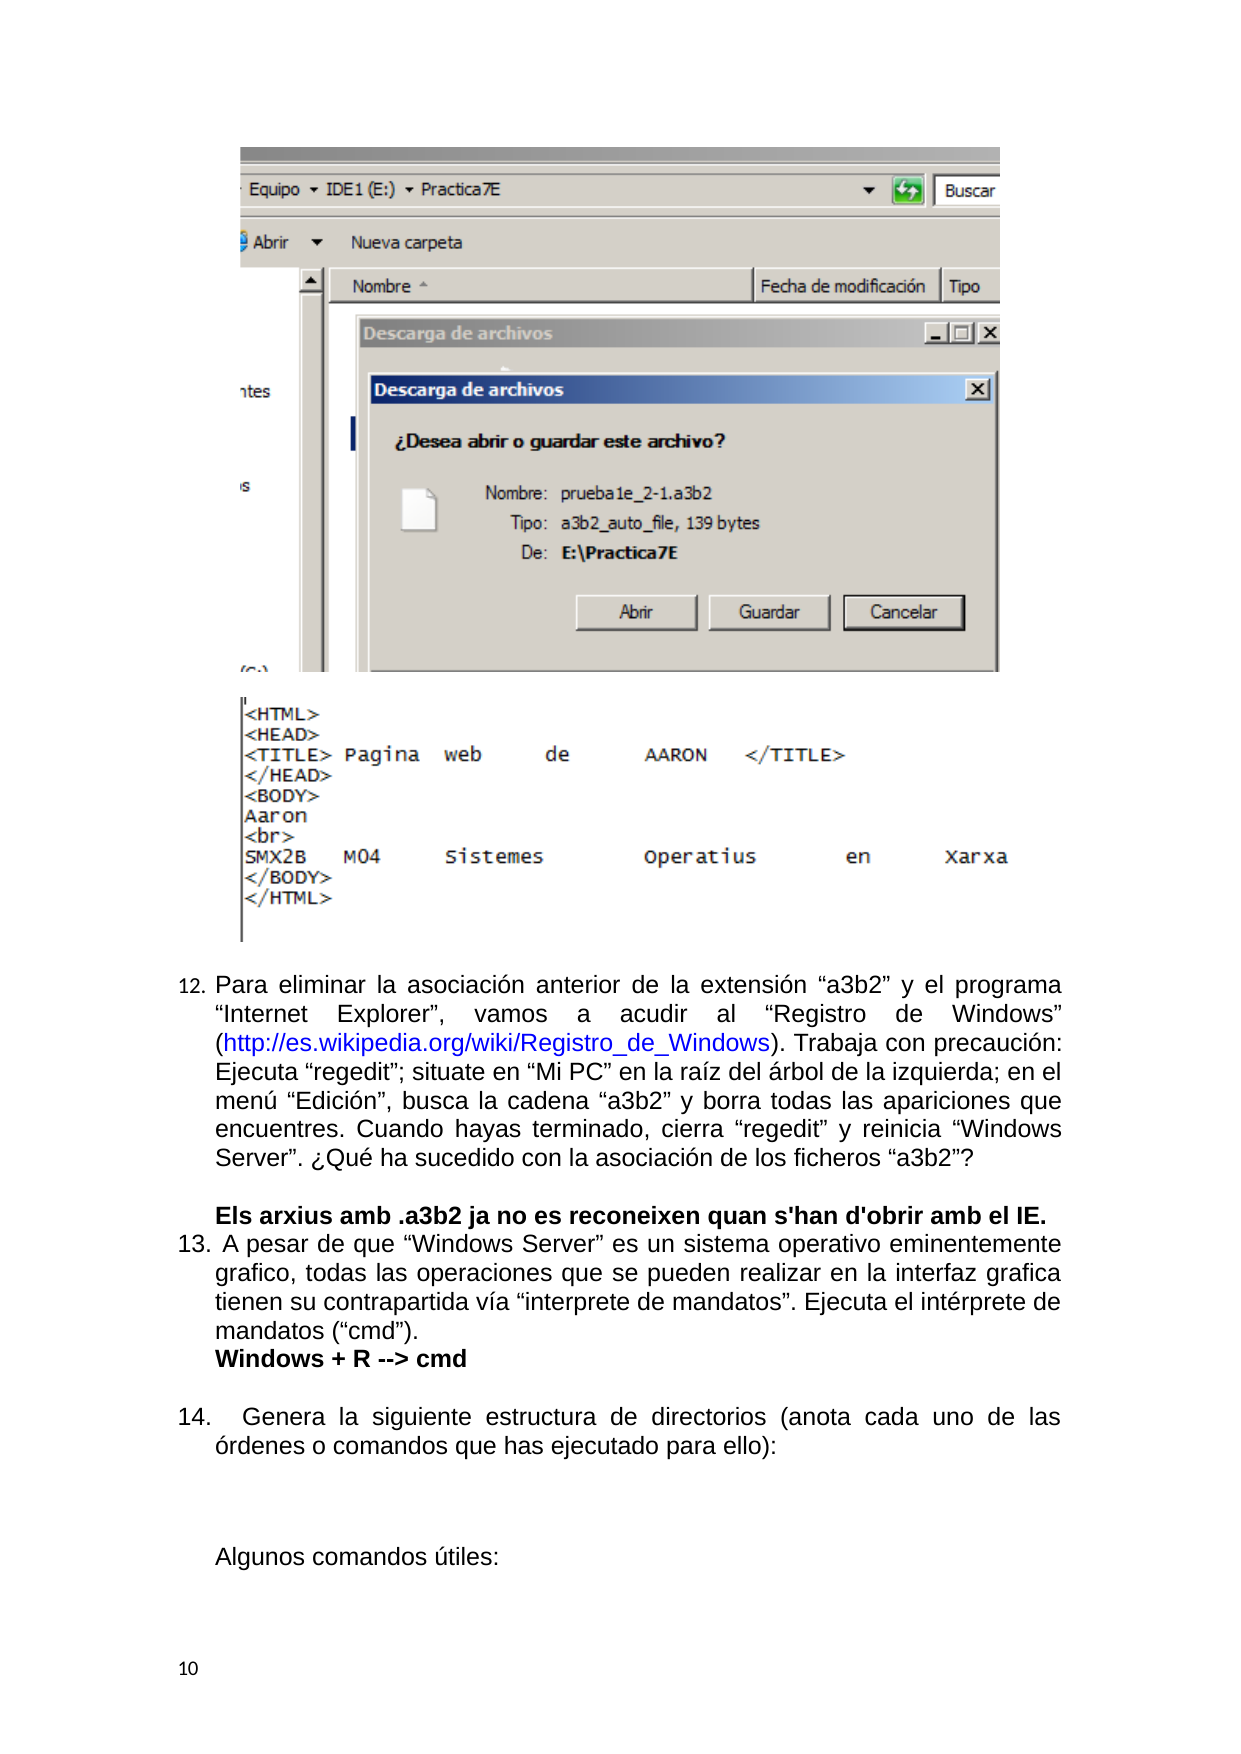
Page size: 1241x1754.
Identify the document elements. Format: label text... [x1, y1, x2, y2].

list Windows + R --> cmd [177, 1344, 1063, 1373]
list Para eliminar la asociación anterior de la extensión “a3b2” y el programa “Internet Explorer”, vamos a acudir al “Registro de Windows” (http://es.wikipedia.org/wiki/Registro_de_Windows). Trabaja con precaución: Ejecuta “regedit”; situate en “Mi PC” en la raíz del árbol de la izquierda; en el menú “Edición”, busca la cadena “a3b2” y borra todas las apariciones que encuentres. Cuando hayas terminado, cierra “regedit” y reinicia “Windows Server”. ¿Qué ha sucedido con la asociación de los ficheros “a3b2”? [177, 970, 1063, 1172]
picture [240, 697, 1016, 942]
list A pesar de que “Windows Server” es un sistema operativo eminentemente grafico, todas las operaciones que se pueden realizar en la interfaz grafica tienen su contrapartida vía “interprete de mandatos”. Ejecuta el intérprete de mandatos (“cmd”). [177, 1229, 1063, 1344]
list Els arxius amb .a3b2 ja no es reconeixen quan s'han d'obrir amb el IE. [215, 1201, 1063, 1229]
text Algunos comandos útiles: [215, 1542, 1063, 1571]
picture [240, 147, 1000, 672]
list Genera la siguiente estructura de directorios (anota cada uno de las órdenes o comandos que has ejecutado para ello): [177, 1402, 1063, 1459]
